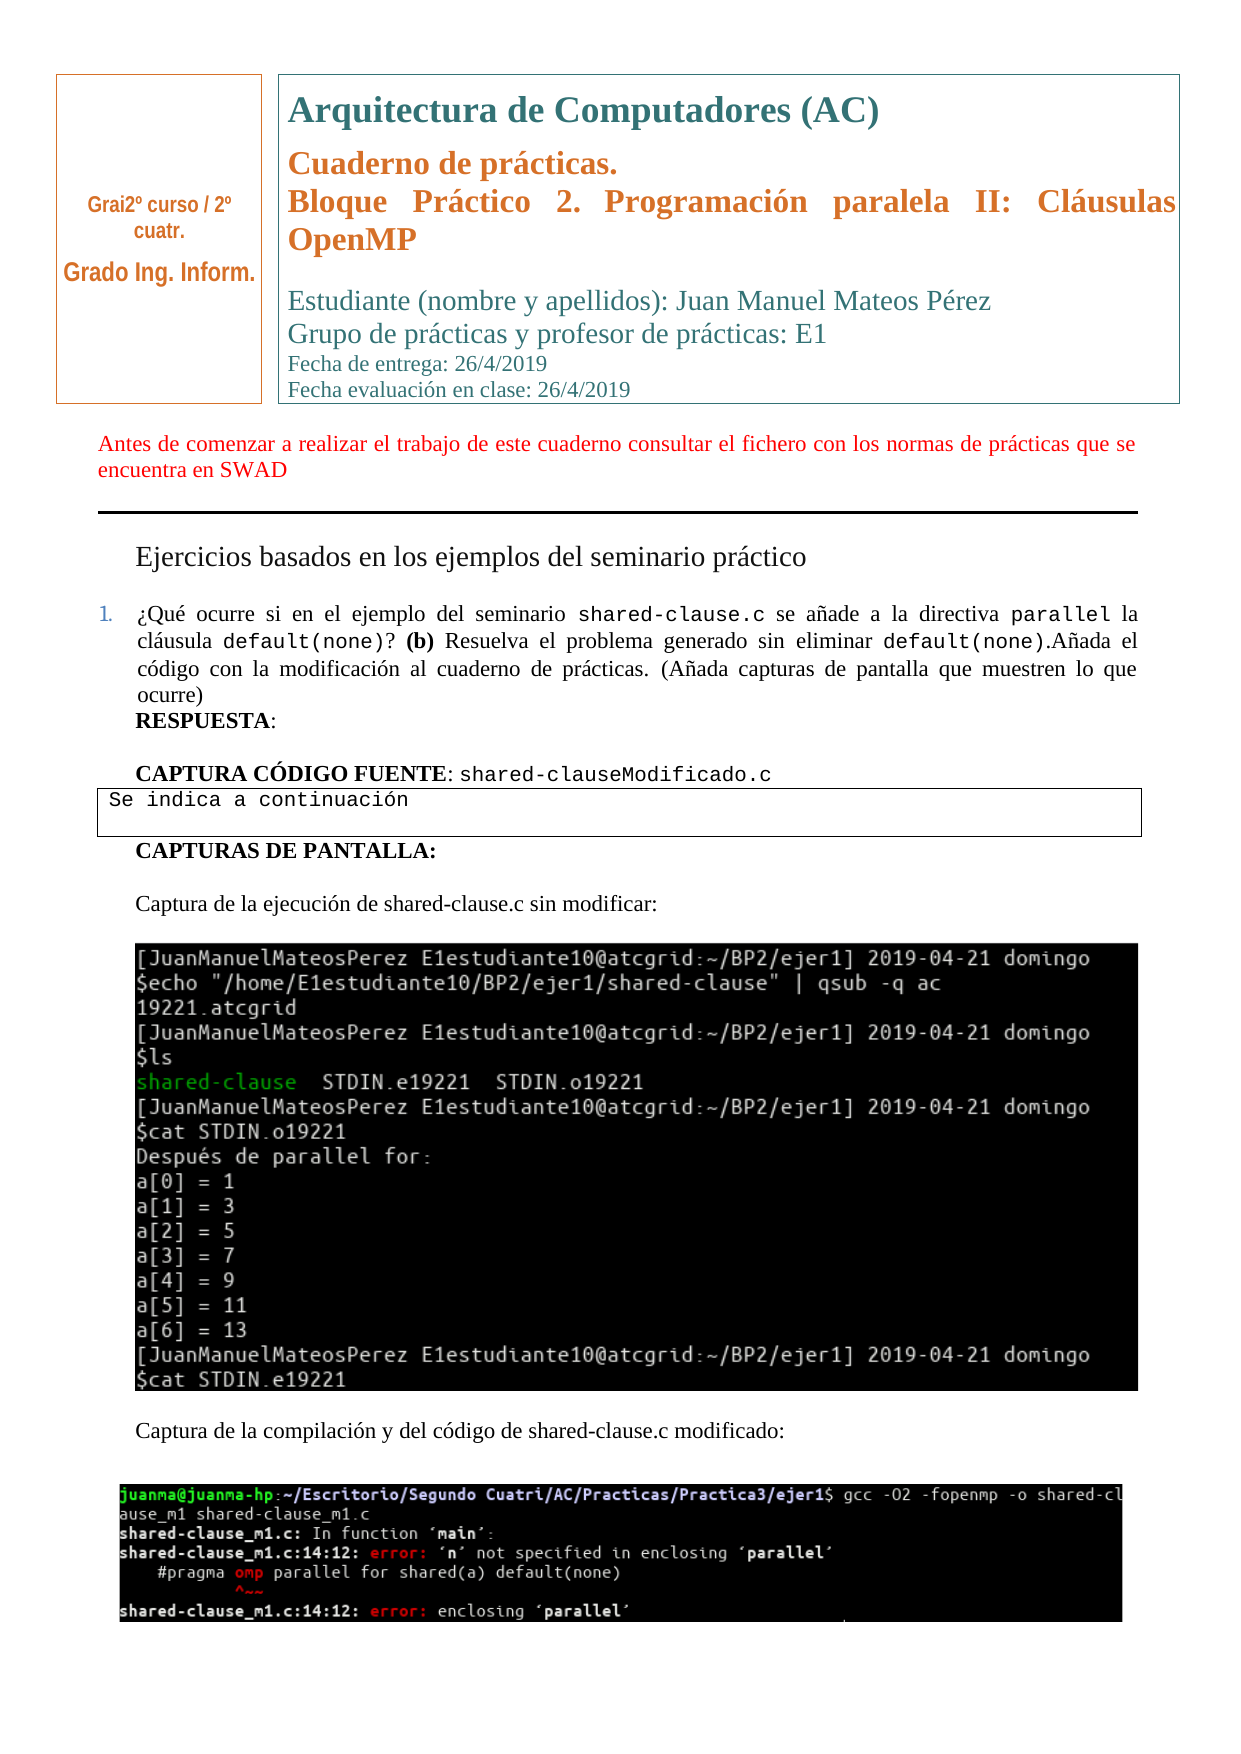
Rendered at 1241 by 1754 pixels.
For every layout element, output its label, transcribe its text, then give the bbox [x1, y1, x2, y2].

text RESPUESTA: [135, 708, 1138, 734]
text CAPTURAS DE PANTALLA: [135, 837, 1138, 863]
text Captura de la compilación y del código de shared-clause.c modificado: [135, 1417, 1138, 1444]
picture [119, 1484, 1123, 1622]
table_header [262, 74, 278, 403]
text Captura de la ejecución de shared-clause.c sin modificar: [135, 890, 1138, 916]
table_header Arquitectura de Computadores (AC) Cuaderno de prácticas. Bloque Práctico 2. Programación paralela II: Cláusulas OpenMP Estudiante (nombre y apellidos): Juan Manuel Mateos Pérez Grupo de prácticas y profesor de prácticas: E1 Fecha de entrega: 26/4/2019 Fecha evaluación en clase: 26/4/2019 [279, 75, 1179, 403]
text Antes de comenzar a realizar el trabajo de este cuaderno consultar el fichero con los normas de prácticas que se encuentra en SWAD [98, 430, 1138, 483]
picture [135, 942, 1139, 1391]
subtitle Ejercicios basados en los ejemplos del seminario práctico [98, 539, 1138, 573]
table_header Se indica a continuación [98, 789, 1141, 836]
list ¿Qué ocurre si en el ejemplo del seminario shared-clause.c se añade a la directiva parallel la cláusula default(none)? (b) Resuelva el problema generado sin eliminar default(none).Añada el código con la modificación al cuaderno de prácticas. (Añada capturas de pantalla que muestren lo que ocurre) [99, 600, 1138, 708]
table_header Grai2º curso / 2º cuatr. Grado Ing. Inform. [57, 75, 261, 403]
text CAPTURA CÓDIGO FUENTE: shared-clauseModificado.c [135, 760, 1138, 788]
